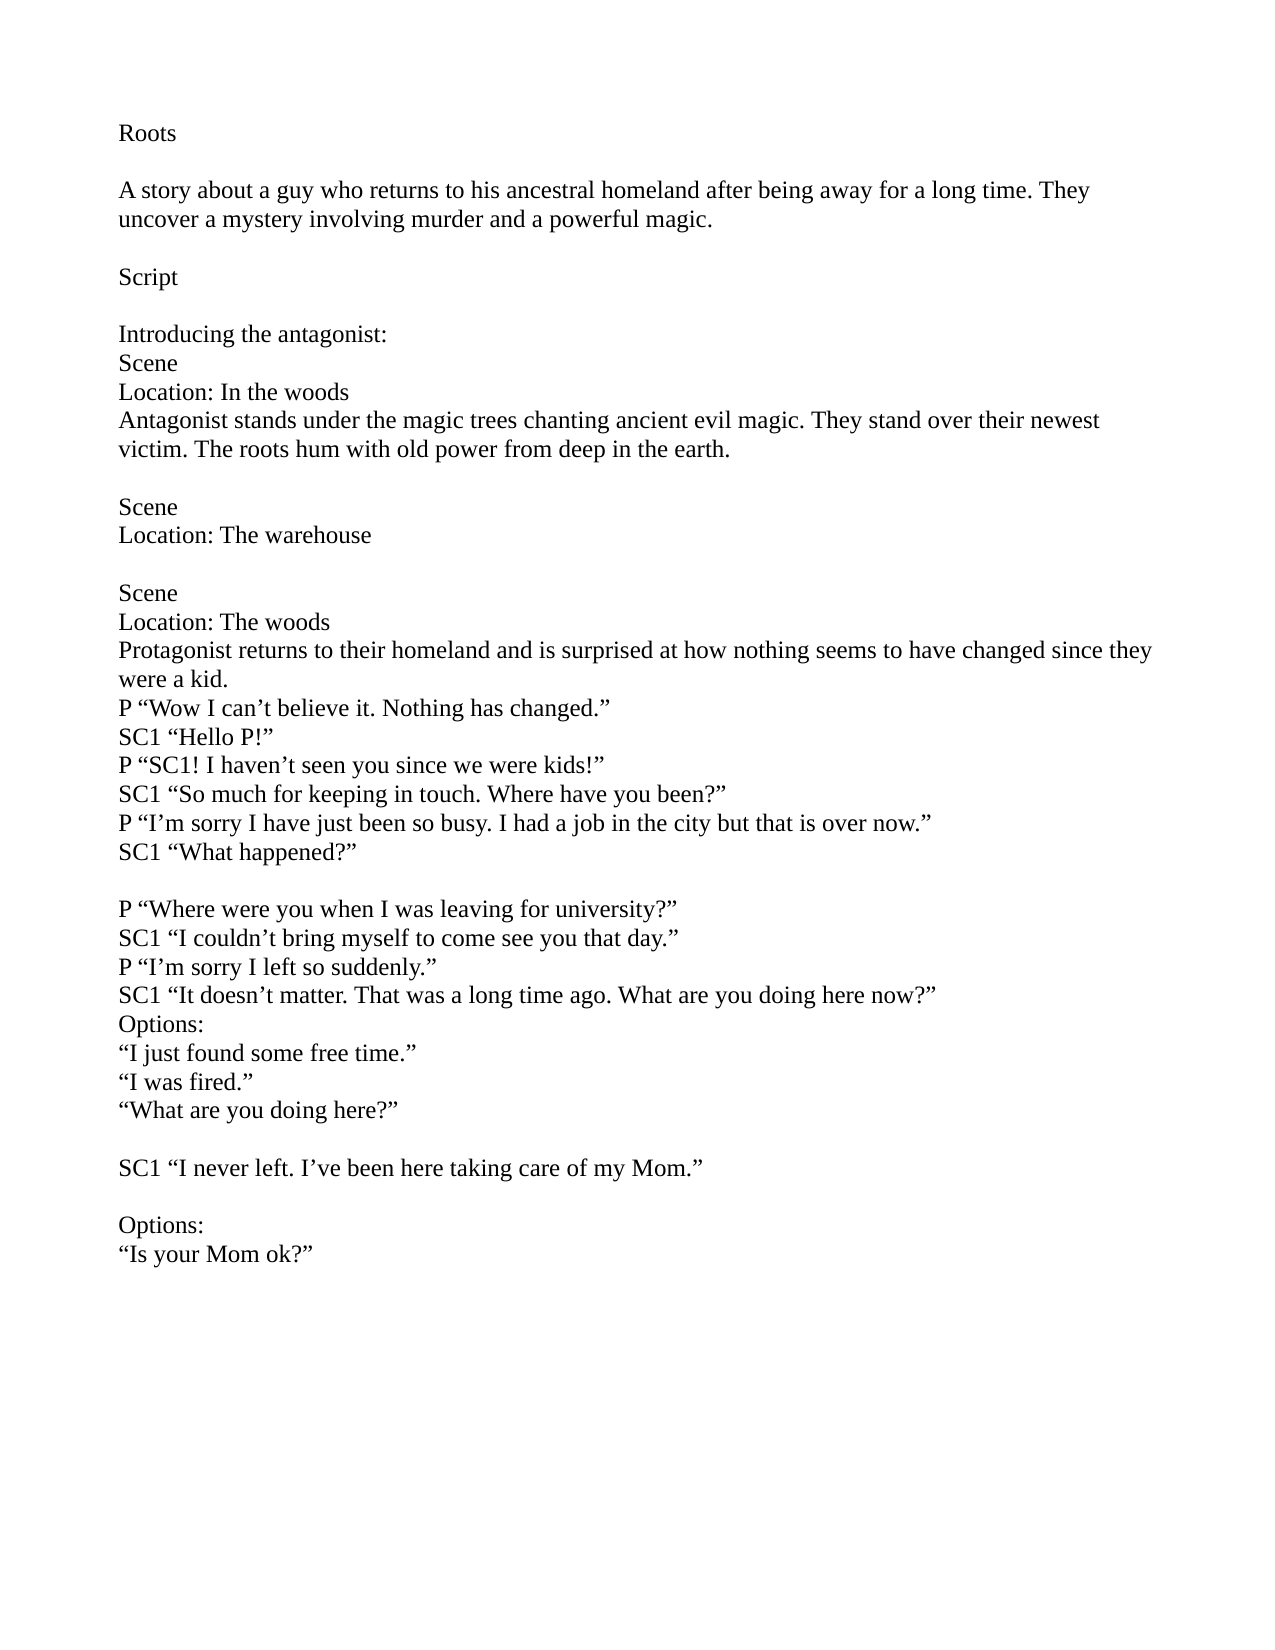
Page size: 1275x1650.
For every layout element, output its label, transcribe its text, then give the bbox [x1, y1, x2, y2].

text Location: The warehouse [118, 521, 1157, 549]
text “Is your Mom ok?” [118, 1239, 1157, 1268]
text Protagonist returns to their homeland and is surprised at how nothing seems to have changed since they were a kid. [118, 636, 1157, 693]
text P “Where were you when I was leaving for university?” SC1 “I couldn’t bring myself to come see you that day.” [118, 894, 1157, 952]
text “I was fired.” [118, 1067, 1157, 1096]
text Introducing the antagonist: [118, 319, 1157, 348]
text Script [118, 262, 1157, 291]
text SC1 “Hello P!” [118, 722, 1157, 751]
text Scene [118, 578, 1157, 607]
text P “I’m sorry I left so suddenly.” [118, 952, 1157, 981]
text P “Wow I can’t believe it. Nothing has changed.” [118, 693, 1157, 722]
text SC1 “What happened?” [118, 837, 1157, 866]
text Scene [118, 492, 1157, 521]
text Antagonist stands under the magic trees chanting ancient evil magic. They stand over their newest victim. The roots hum with old power from deep in the earth. [118, 406, 1157, 463]
text P “I’m sorry I have just been so busy. I had a job in the city but that is over now.” [118, 808, 1157, 837]
text Location: The woods [118, 607, 1157, 636]
text Scene [118, 348, 1157, 377]
text Options: [118, 1211, 1157, 1239]
text SC1 “It doesn’t matter. That was a long time ago. What are you doing here now?” [118, 981, 1157, 1009]
text Roots [118, 118, 1157, 147]
text P “SC1! I haven’t seen you since we were kids!” [118, 751, 1157, 779]
text Location: In the woods [118, 377, 1157, 406]
text SC1 “I never left. I’ve been here taking care of my Mom.” [118, 1153, 1157, 1182]
text SC1 “So much for keeping in touch. Where have you been?” [118, 779, 1157, 808]
text A story about a guy who returns to his ancestral homeland after being away for a long time. They uncover a mystery involving murder and a powerful magic. [118, 176, 1157, 233]
text “What are you doing here?” [118, 1096, 1157, 1124]
text Options: [118, 1009, 1157, 1038]
text “I just found some free time.” [118, 1038, 1157, 1067]
